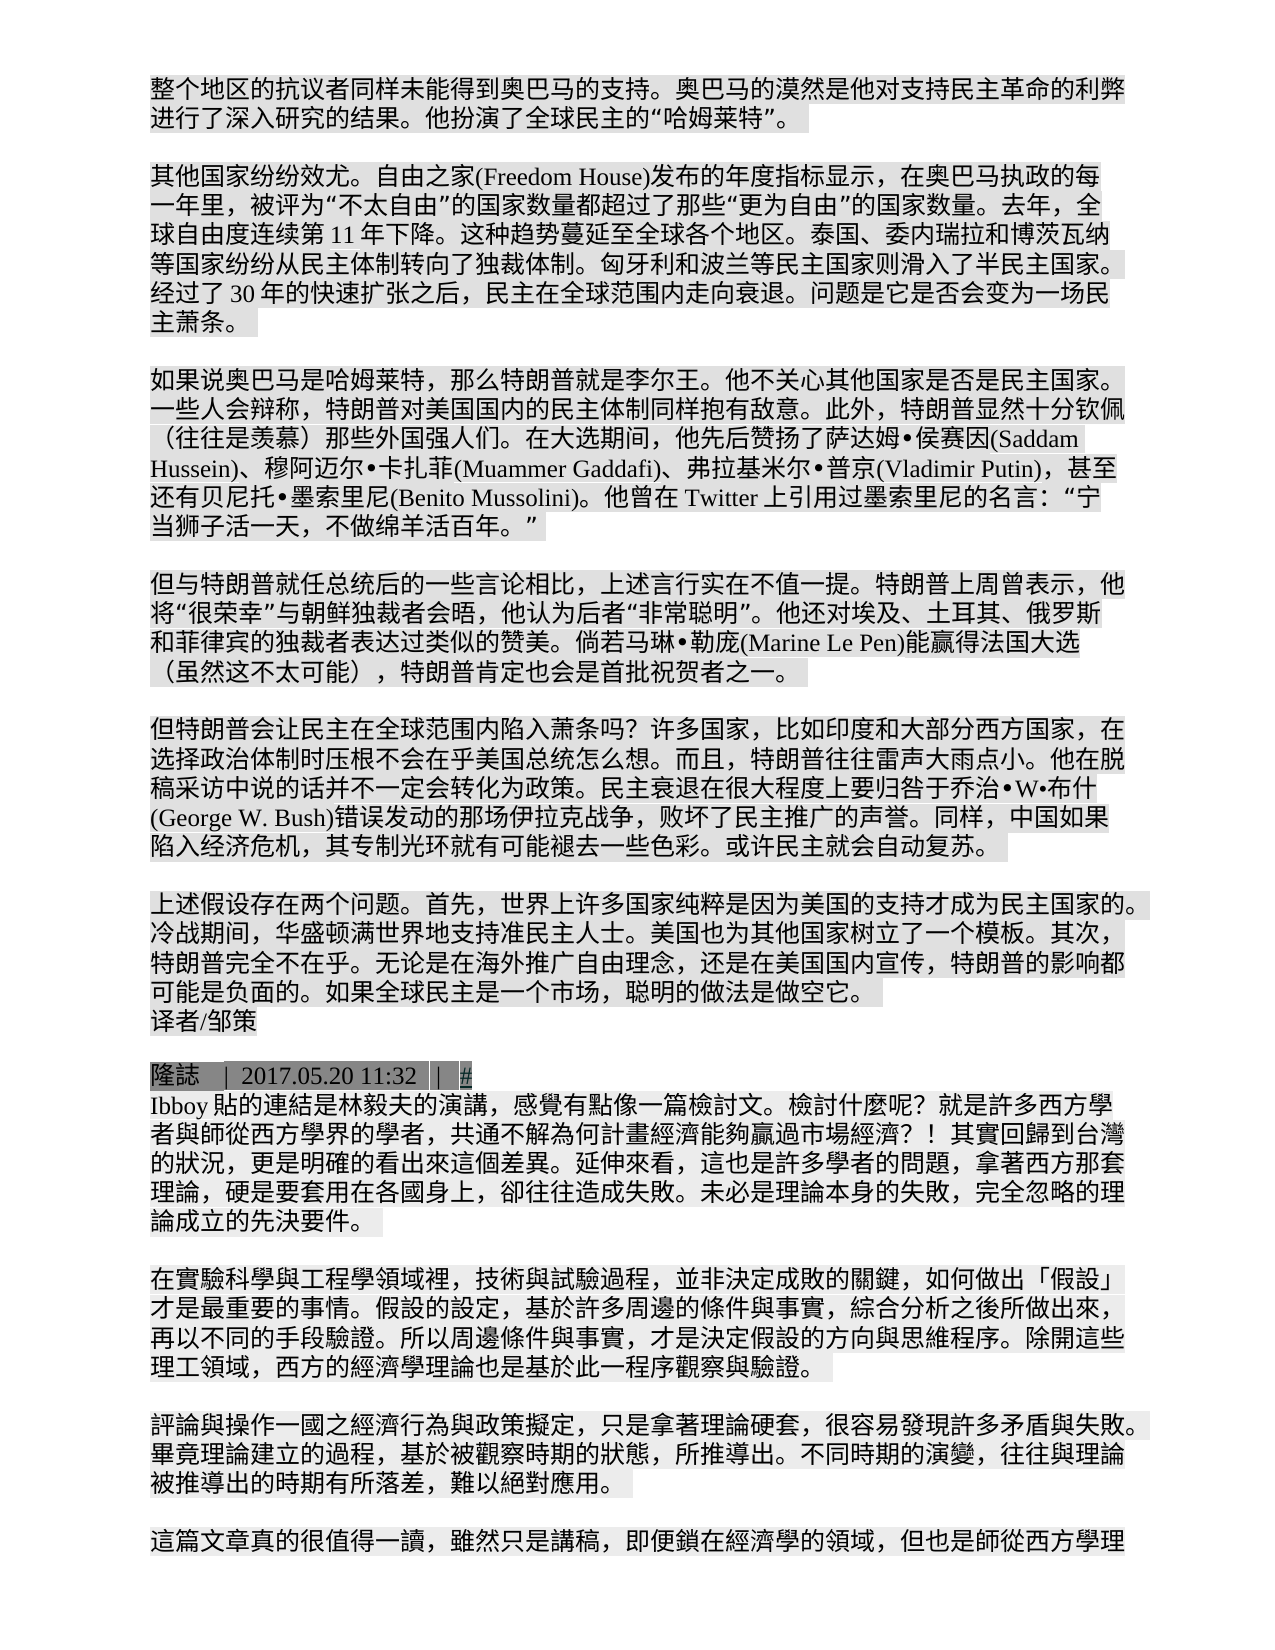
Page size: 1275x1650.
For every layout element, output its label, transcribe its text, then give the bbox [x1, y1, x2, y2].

text Ibboy貼的連結是林毅夫的演講，感覺有點像一篇檢討文。檢討什麼呢？就是許多西方學者與師從西方學界的學者，共通不解為何計畫經濟能夠贏過市場經濟？！其實回歸到台灣的狀況，更是明確的看出來這個差異。延伸來看，這也是許多學者的問題，拿著西方那套理論，硬是要套用在各國身上，卻往往造成失敗。未必是理論本身的失敗，完全忽略的理論成立的先決要件。 在實驗科學與工程學領域裡，技術與試驗過程，並非決定成敗的關鍵，如何做出「假設」才是最重要的事情。假設的設定，基於許多周邊的條件與事實，綜合分析之後所做出來，再以不同的手段驗證。所以周邊條件與事實，才是決定假設的方向與思維程序。除開這些理工領域，西方的經濟學理論也是基於此一程序觀察與驗證。 評論與操作一國之經濟行為與政策擬定，只是拿著理論硬套，很容易發現許多矛盾與失敗。畢竟理論建立的過程，基於被觀察時期的狀態，所推導出。不同時期的演變，往往與理論被推導出的時期有所落差，難以絕對應用。 這篇文章真的很值得一讀，雖然只是講稿，即便鎖在經濟學的領域，但也是師從西方學理者必須反思的問題。 [150, 1091, 1125, 1556]
text 今天偶然讀到英國金融時報的這篇文章，再對比一帶一路論壇的習近平演講稿，很有感觸。 ＝＝＝＝＝＝＝＝＝＝＝＝＝＝＝＝＝＝＝＝＝＝＝＝＝＝＝＝＝＝＝＝＝＝＝＝＝ 做空全球“民主市场” https://goo.gl/8WyEKY 更新于2017年5月17日 06:44 英国《金融时报》 爱德华•卢斯 每次唐纳德•特朗普(Donald Trump)赞美一位独裁者，华盛顿就会失去冷静。无论他称赞的是朝鲜独裁者金正恩(Kim Jong Un)，菲律宾强人罗德里戈•杜特尔特(Rodrigo Duterte)，土耳其的半独裁者雷杰普•塔伊普•埃尔多安(Recep Tayyip Erdogan)，还是俄罗斯的弗拉基米尔•普京(Vladimir Putin)，特朗普找到了激怒美国那些全球主义者的绝佳方式。这种做法次次奏效。夸一夸某个恶棍，然后坐看所有人气得口沫横飞。从共和党的新保守主义者到自由派的人道主义者，喧闹不分党派。预计特朗普只要活着就会一直这么做。 但他不是第一个这样做的。将特朗普与巴拉克•奥巴马(Barack Obama)放在一起比较可能有些冒险。人们很难找到两个像特朗普和奥巴马的支持者这样对骂如此凶猛的阵营。然而，他们二人有一个共性：都不喜欢输出民主。两位领导人都反对2003年以美国为首的盟军入侵伊拉克。特朗普是在盟军入侵之后很久才表示了反对意见。但这只是细节问题。他攻击布什家族为了寻求中东民主而牺牲美国民众的性命，由此为共和党赢得了新选民。奥巴马持相同态度。美国公众逐渐对民主传播失去兴趣，这让两人获得了选举优势。 美国选出了不只一位、而是连续两位摒弃推广民主信条的总统，这是美国自上世纪40年代崛起为全球强国以来的首次。二人的动机有天壤之别。奥巴马是对美国在海外灌输民主理念的能力感到十分矛盾。他一般是通过美国在伊拉克的失败来渗透自己的观点。 奥巴马曾连续5年提议削减全国民主基金会(National Endowment for Democracy)的支出，该机构为其他国家进行自由公平选举提供后勤保障。而不寻常的是，每一次，共和党控制下的国会都选择了增加支出。2009年伊朗“绿色革命”的反政府抗议者们感受到了奥巴马的矛盾，他们未能说服华盛顿提供支持。而那场始于突尼斯、注定失败的中东骚乱期间，整个地区的抗议者同样未能得到奥巴马的支持。奥巴马的漠然是他对支持民主革命的利弊进行了深入研究的结果。他扮演了全球民主的“哈姆莱特”。 其他国家纷纷效尤。自由之家(Freedom House)发布的年度指标显示，在奥巴马执政的每一年里，被评为“不太自由”的国家数量都超过了那些“更为自由”的国家数量。去年，全球自由度连续第11年下降。这种趋势蔓延至全球各个地区。泰国、委内瑞拉和博茨瓦纳等国家纷纷从民主体制转向了独裁体制。匈牙利和波兰等民主国家则滑入了半民主国家。经过了30年的快速扩张之后，民主在全球范围内走向衰退。问题是它是否会变为一场民主萧条。 如果说奥巴马是哈姆莱特，那么特朗普就是李尔王。他不关心其他国家是否是民主国家。一些人会辩称，特朗普对美国国内的民主体制同样抱有敌意。此外，特朗普显然十分钦佩（往往是羡慕）那些外国强人们。在大选期间，他先后赞扬了萨达姆•侯赛因(Saddam Hussein)、穆阿迈尔•卡扎菲(Muammer Gaddafi)、弗拉基米尔•普京(Vladimir Putin)，甚至还有贝尼托•墨索里尼(Benito Mussolini)。他曾在Twitter上引用过墨索里尼的名言：“宁当狮子活一天，不做绵羊活百年。” 但与特朗普就任总统后的一些言论相比，上述言行实在不值一提。特朗普上周曾表示，他将“很荣幸”与朝鲜独裁者会晤，他认为后者“非常聪明”。他还对埃及、土耳其、俄罗斯和菲律宾的独裁者表达过类似的赞美。倘若马琳•勒庞(Marine Le Pen)能赢得法国大选（虽然这不太可能），特朗普肯定也会是首批祝贺者之一。 但特朗普会让民主在全球范围内陷入萧条吗？许多国家，比如印度和大部分西方国家，在选择政治体制时压根不会在乎美国总统怎么想。而且，特朗普往往雷声大雨点小。他在脱稿采访中说的话并不一定会转化为政策。民主衰退在很大程度上要归咎于乔治•W•布什(George W. Bush)错误发动的那场伊拉克战争，败坏了民主推广的声誉。同样，中国如果陷入经济危机，其专制光环就有可能褪去一些色彩。或许民主就会自动复苏。 上述假设存在两个问题。首先，世界上许多国家纯粹是因为美国的支持才成为民主国家的。冷战期间，华盛顿满世界地支持准民主人士。美国也为其他国家树立了一个模板。其次，特朗普完全不在乎。无论是在海外推广自由理念，还是在美国国内宣传，特朗普的影响都可能是负面的。如果全球民主是一个市场，聪明的做法是做空它。 译者/邹策 [150, 75, 1125, 1036]
text 隆誌 | 2017.05.20 11:32 | # [150, 1061, 1125, 1091]
